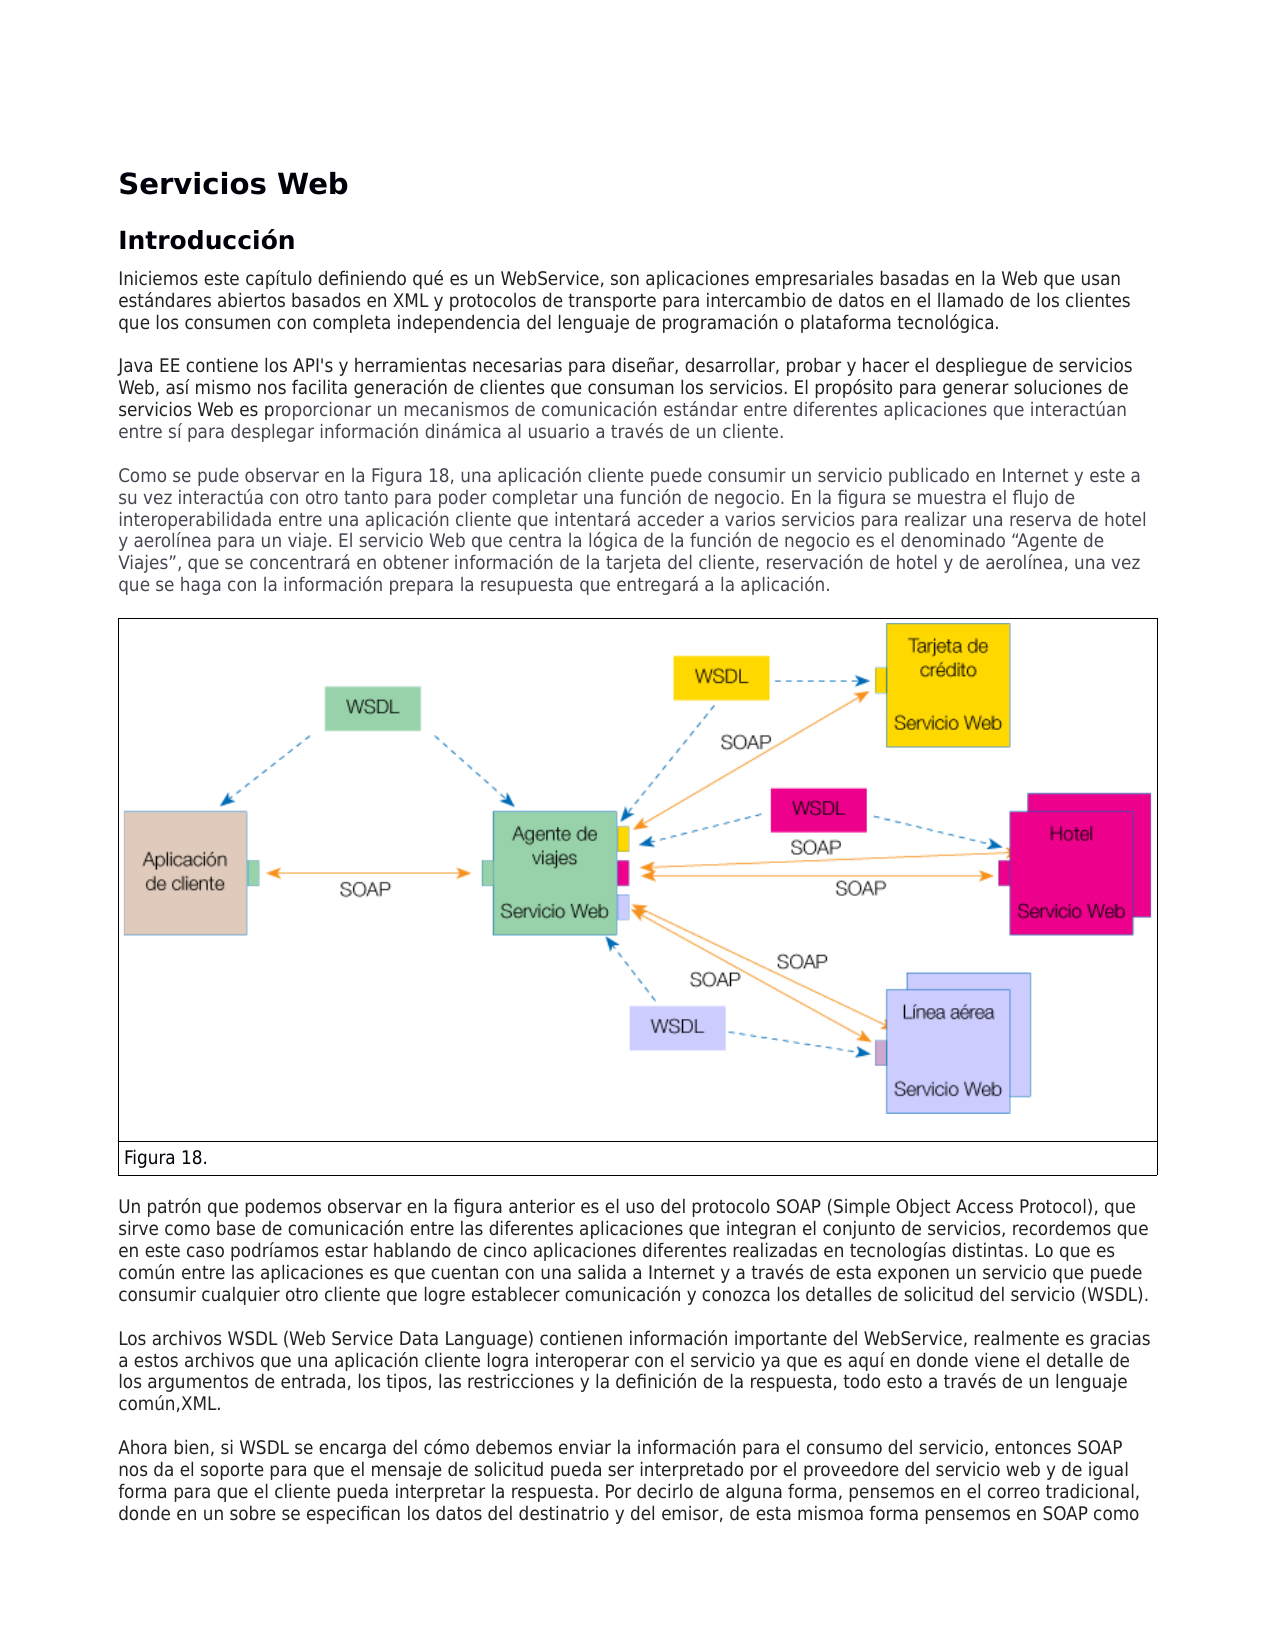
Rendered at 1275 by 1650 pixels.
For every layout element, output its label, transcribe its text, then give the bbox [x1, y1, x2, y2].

table_header [119, 619, 1157, 1113]
text Como se pude observar en la Figura 18, una aplicación cliente puede consumir un servicio publicado en Internet y este a su vez interactúa con otro tanto para poder completar una función de negocio. En la figura se muestra el flujo de interoperabilidada entre una aplicación cliente que intentará acceder a varios servicios para realizar una reserva de hotel y aerolínea para un viaje. El servicio Web que centra la lógica de la función de negocio es el denominado “Agente de Viajes”, que se concentrará en obtener información de la tarjeta del cliente, reservación de hotel y de aerolínea, una vez que se haga con la información prepara la resupuesta que entregará a la aplicación. [118, 465, 1157, 596]
subtitle Introducción [118, 226, 1157, 256]
text Un patrón que podemos observar en la figura anterior es el uso del protocolo SOAP (Simple Object Access Protocol), que sirve como base de comunicación entre las diferentes aplicaciones que integran el conjunto de servicios, recordemos que en este caso podríamos estar hablando de cinco aplicaciones diferentes realizadas en tecnologías distintas. Lo que es común entre las aplicaciones es que cuentan con una salida a Internet y a través de esta exponen un servicio que puede consumir cualquier otro cliente que logre establecer comunicación y conozca los detalles de solicitud del servicio (WSDL). [118, 1197, 1157, 1306]
table_header [119, 1114, 1157, 1141]
picture [123, 623, 1152, 1114]
subtitle Servicios Web [118, 167, 1157, 201]
table_cell Figura 18. [119, 1142, 1157, 1174]
text Iniciemos este capítulo definiendo qué es un WebService, son aplicaciones empresariales basadas en la Web que usan estándares abiertos basados en XML y protocolos de transporte para intercambio de datos en el llamado de los clientes que los consumen con completa independencia del lenguaje de programación o plataforma tecnológica. [118, 268, 1157, 334]
text Ahora bien, si WSDL se encarga del cómo debemos enviar la información para el consumo del servicio, entonces SOAP nos da el soporte para que el mensaje de solicitud pueda ser interpretado por el proveedore del servicio web y de igual forma para que el cliente pueda interpretar la respuesta. Por decirlo de alguna forma, pensemos en el correo tradicional, donde en un sobre se especifican los datos del destinatrio y del emisor, de esta mismoa forma pensemos en SOAP como [118, 1437, 1157, 1525]
text Java EE contiene los API's y herramientas necesarias para diseñar, desarrollar, probar y hacer el despliegue de servicios Web, así mismo nos facilita generación de clientes que consuman los servicios. El propósito para generar soluciones de servicios Web es proporcionar un mecanismos de comunicación estándar entre diferentes aplicaciones que interactúan entre sí para desplegar información dinámica al usuario a través de un cliente. [118, 356, 1157, 443]
text Los archivos WSDL (Web Service Data Language) contienen información importante del WebService, realmente es gracias a estos archivos que una aplicación cliente logra interoperar con el servicio ya que es aquí en donde viene el detalle de los argumentos de entrada, los tipos, las restricciones y la definición de la respuesta, todo esto a través de un lenguaje común,XML. [118, 1328, 1157, 1415]
